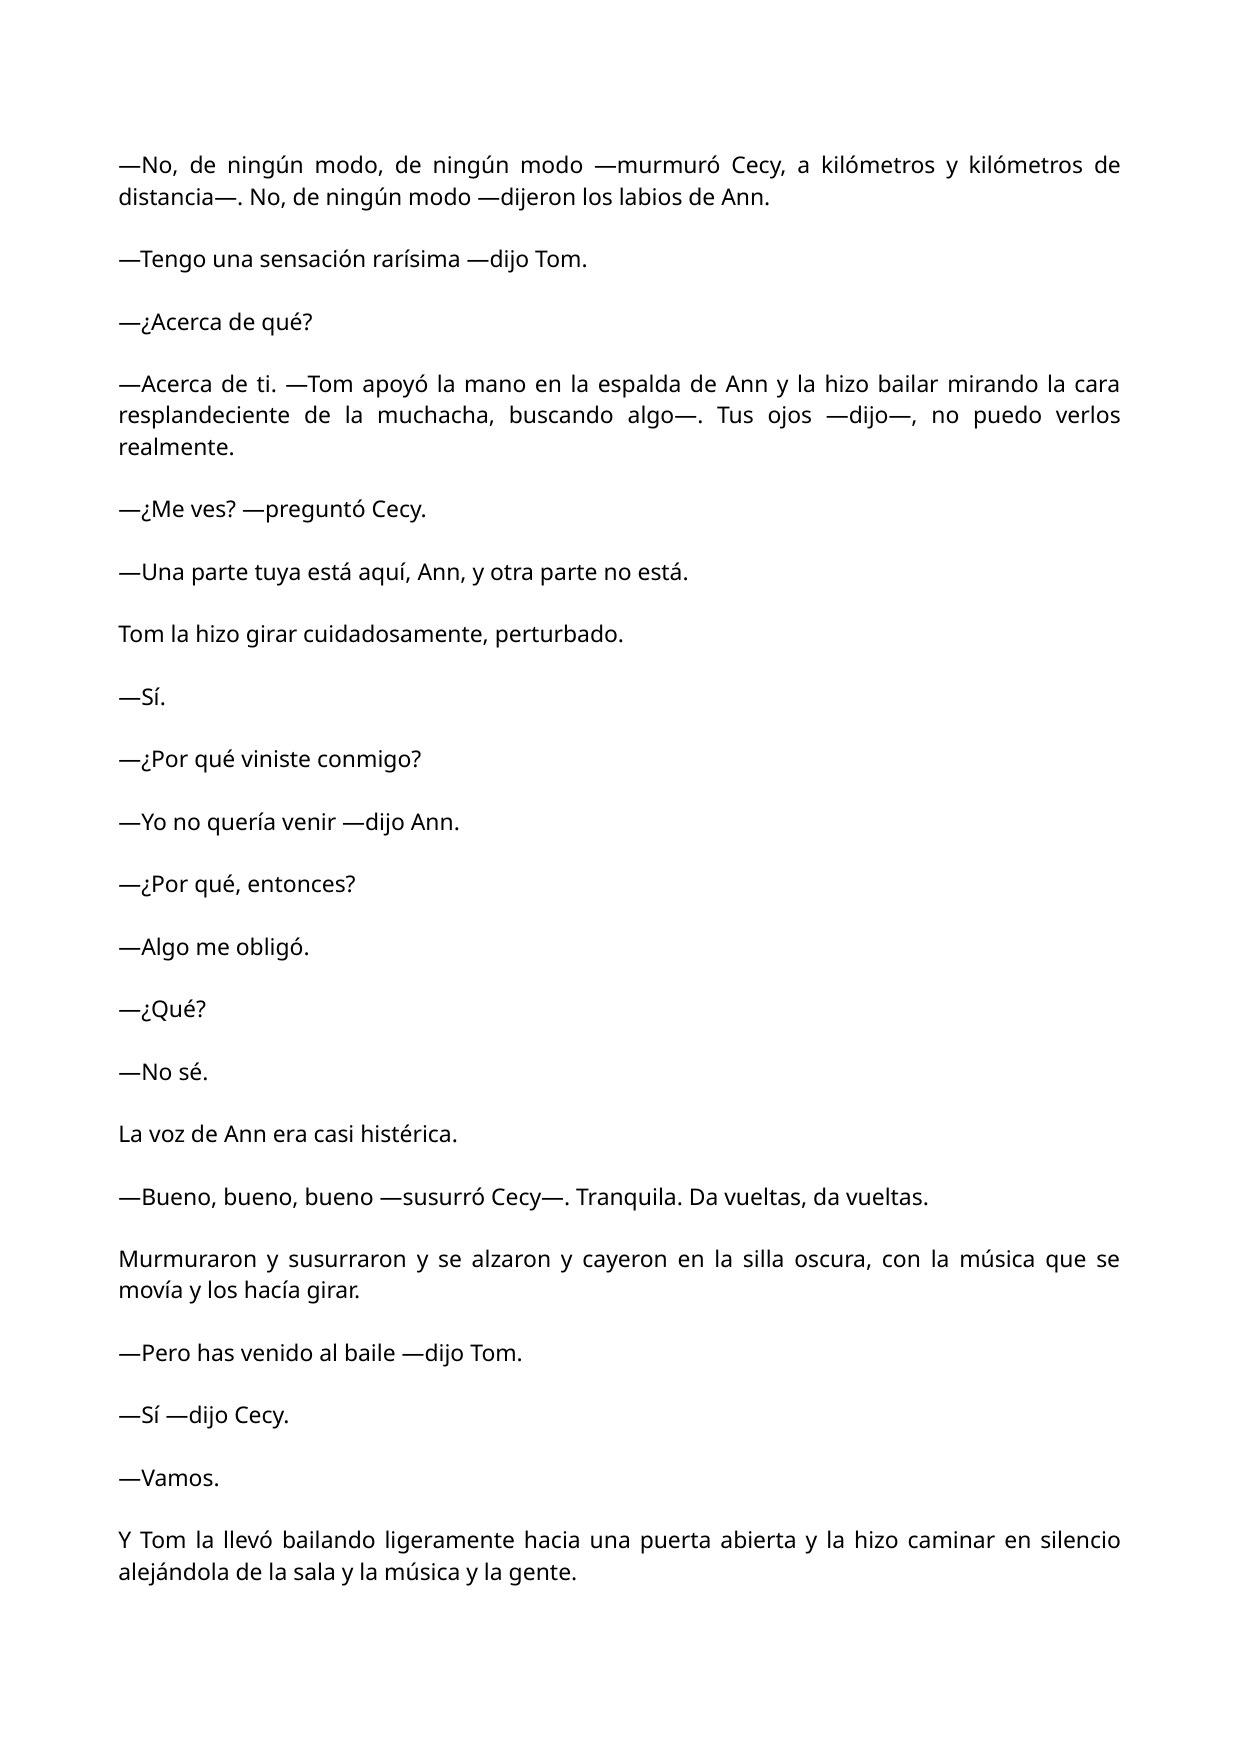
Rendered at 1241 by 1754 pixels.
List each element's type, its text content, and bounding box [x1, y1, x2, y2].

text —¿Por qué, entonces? [118, 868, 1122, 899]
text —Bueno, bueno, bueno —susurró Cecy—. Tranquila. Da vueltas, da vueltas. [118, 1181, 1122, 1212]
text —No, de ningún modo, de ningún modo —murmuró Cecy, a kilómetros y kilómetros de distancia—. No, de ningún modo —dijeron los labios de Ann. [118, 149, 1122, 212]
text —¿Qué? [118, 993, 1122, 1024]
text —Sí. [118, 681, 1122, 712]
text —Pero has venido al baile —dijo Tom. [118, 1337, 1122, 1368]
text —Algo me obligó. [118, 931, 1122, 962]
text Tom la hizo girar cuidadosamente, perturbado. [118, 618, 1122, 649]
text —No sé. [118, 1056, 1122, 1087]
text La voz de Ann era casi histérica. [118, 1118, 1122, 1149]
text —Acerca de ti. —Tom apoyó la mano en la espalda de Ann y la hizo bailar mirando la cara resplandeciente de la muchacha, buscando algo—. Tus ojos —dijo—, no puedo verlos realmente. [118, 368, 1122, 462]
text —Vamos. [118, 1462, 1122, 1493]
text —Tengo una sensación rarísima —dijo Tom. [118, 243, 1122, 274]
text —Sí —dijo Cecy. [118, 1399, 1122, 1431]
text —¿Acerca de qué? [118, 306, 1122, 337]
text Y Tom la llevó bailando ligeramente hacia una puerta abierta y la hizo caminar en silencio alejándola de la sala y la música y la gente. [118, 1524, 1122, 1587]
text Murmuraron y susurraron y se alzaron y cayeron en la silla oscura, con la música que se movía y los hacía girar. [118, 1243, 1122, 1306]
text —Yo no quería venir —dijo Ann. [118, 806, 1122, 837]
text —¿Por qué viniste conmigo? [118, 743, 1122, 774]
text —Una parte tuya está aquí, Ann, y otra parte no está. [118, 556, 1122, 587]
text —¿Me ves? —preguntó Cecy. [118, 493, 1122, 524]
